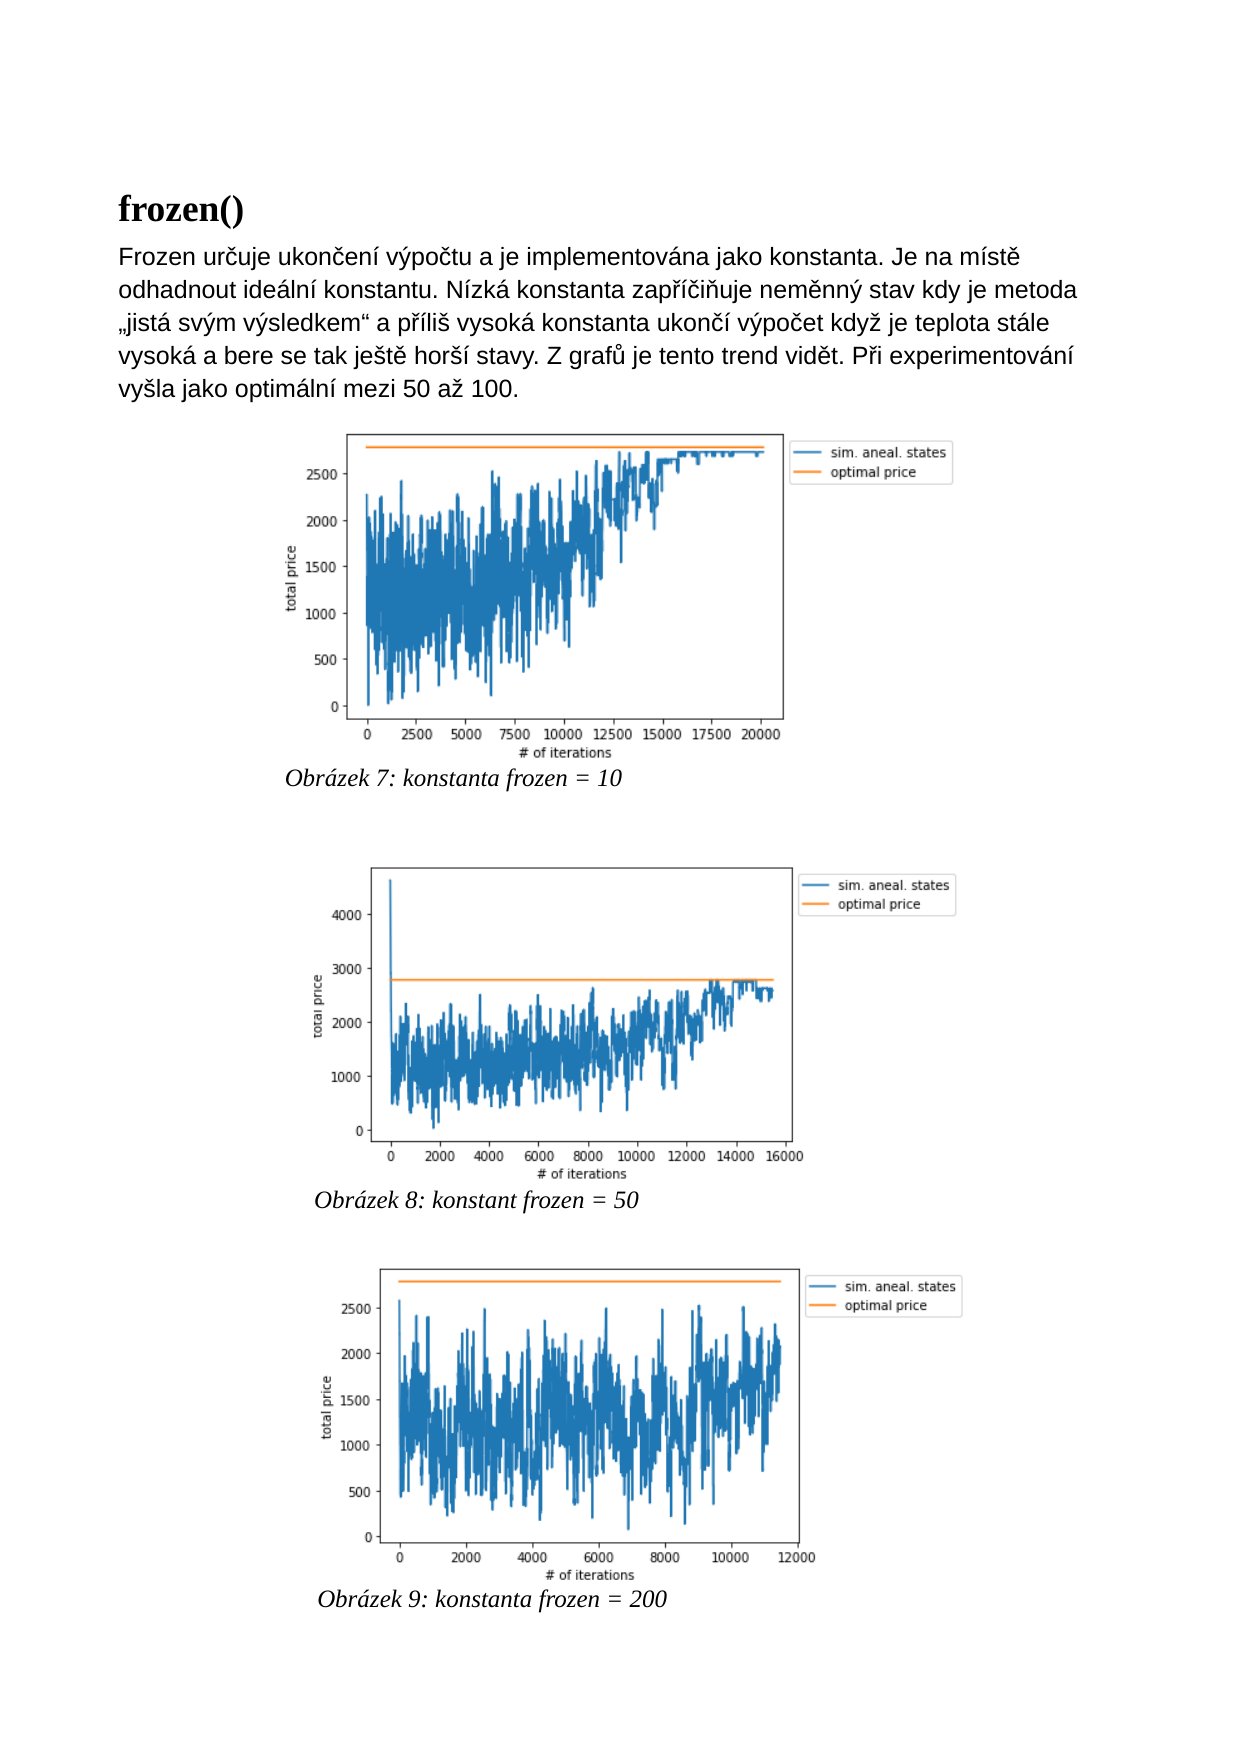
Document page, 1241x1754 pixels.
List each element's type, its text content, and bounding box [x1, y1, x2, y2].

picture [317, 1255, 964, 1585]
text Obrázek 7: konstanta frozen = 10 [284, 763, 956, 791]
text Obrázek 8: konstant frozen = 50 [314, 1185, 958, 1214]
subtitle frozen() [118, 187, 1122, 230]
picture [284, 421, 956, 763]
text Obrázek 9: konstanta frozen = 200 [317, 1585, 964, 1613]
text Frozen určuje ukončení výpočtu a je implementována jako konstanta. Je na místě odhadnout ideální konstantu. Nízká konstanta zapříčiňuje neměnný stav kdy je metoda „jistá svým výsledkem“ a příliš vysoká konstanta ukončí výpočet když je teplota stále vysoká a bere se tak ještě horší stavy. Z grafů je tento trend vidět. Při experimentování vyšla jako optimální mezi 50 až 100. [118, 242, 1122, 403]
picture [313, 860, 959, 1185]
